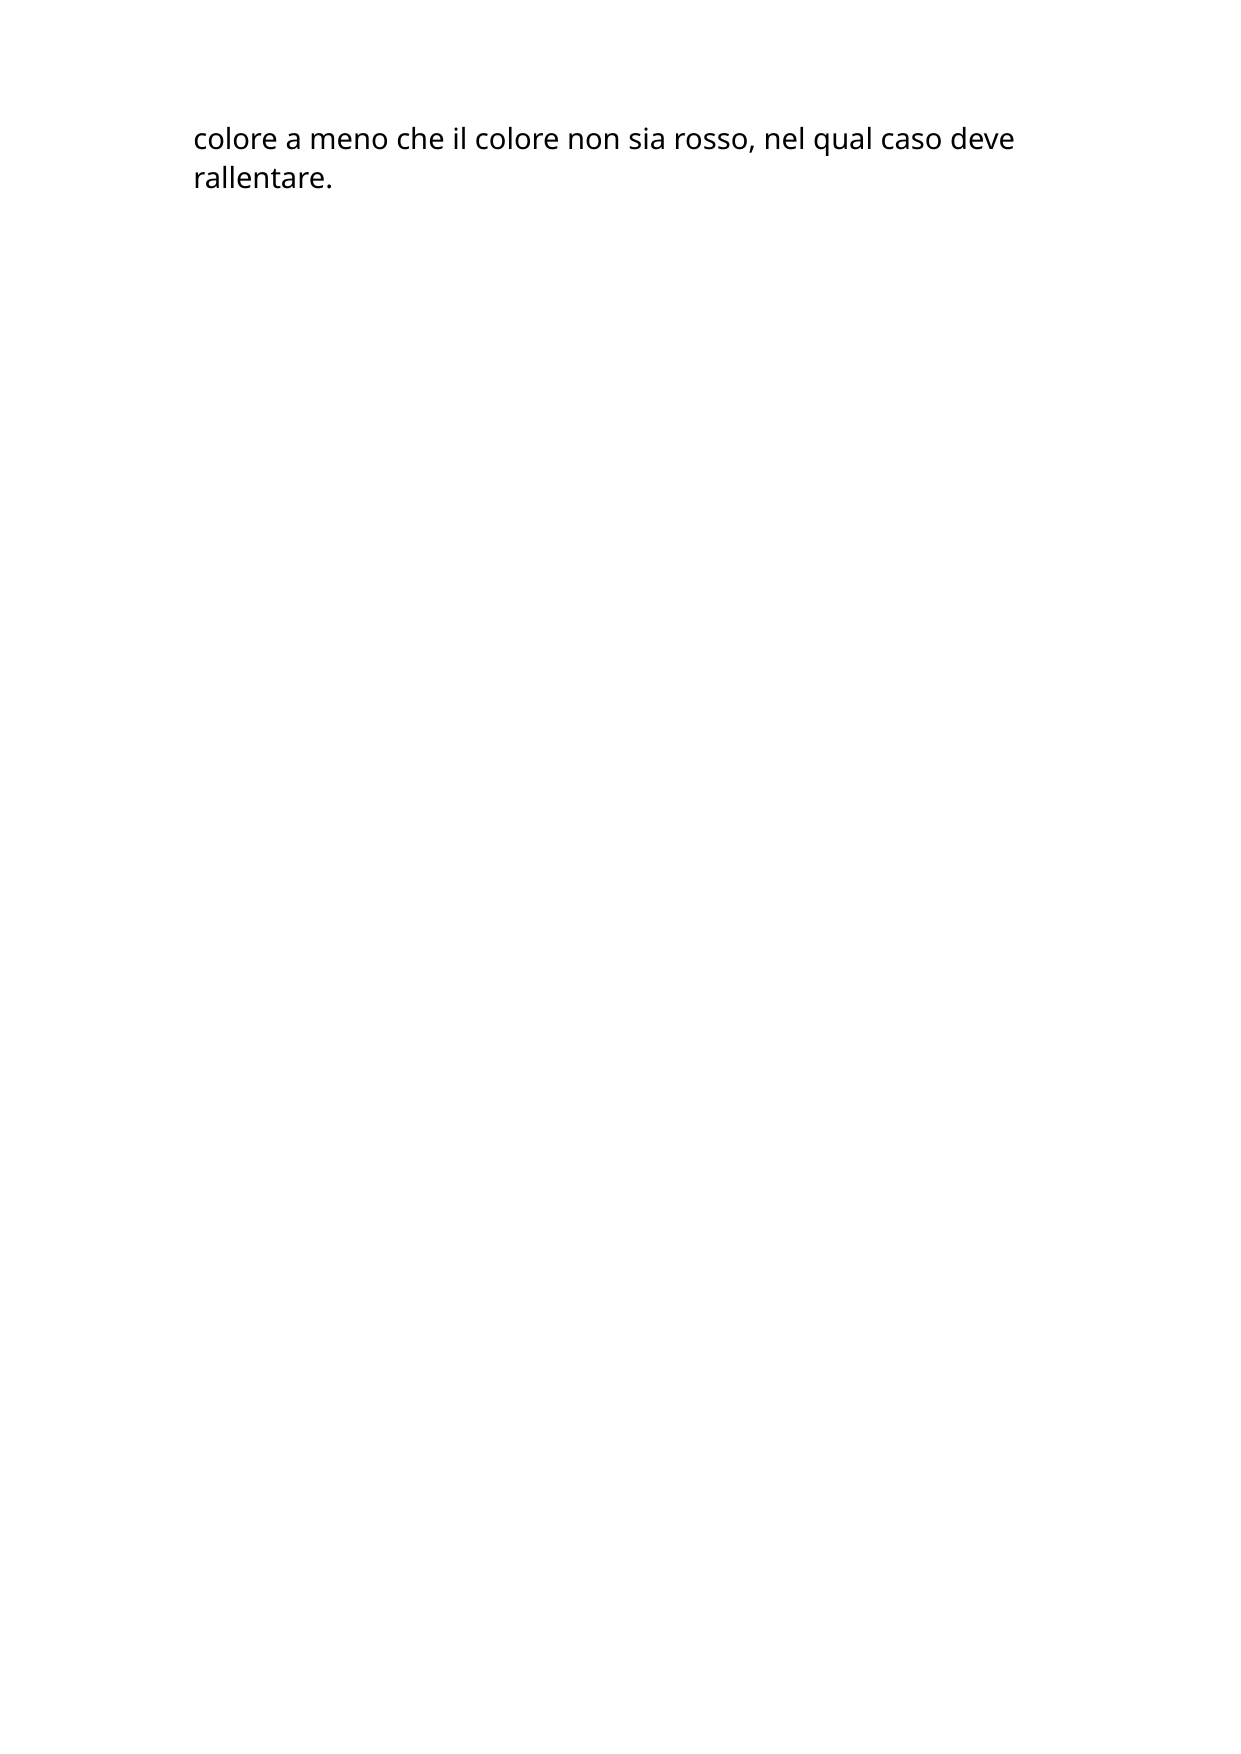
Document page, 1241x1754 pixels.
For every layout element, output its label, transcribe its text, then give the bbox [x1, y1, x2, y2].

list colore a meno che il colore non sia rosso, nel qual caso deve rallentare. [156, 118, 1122, 197]
